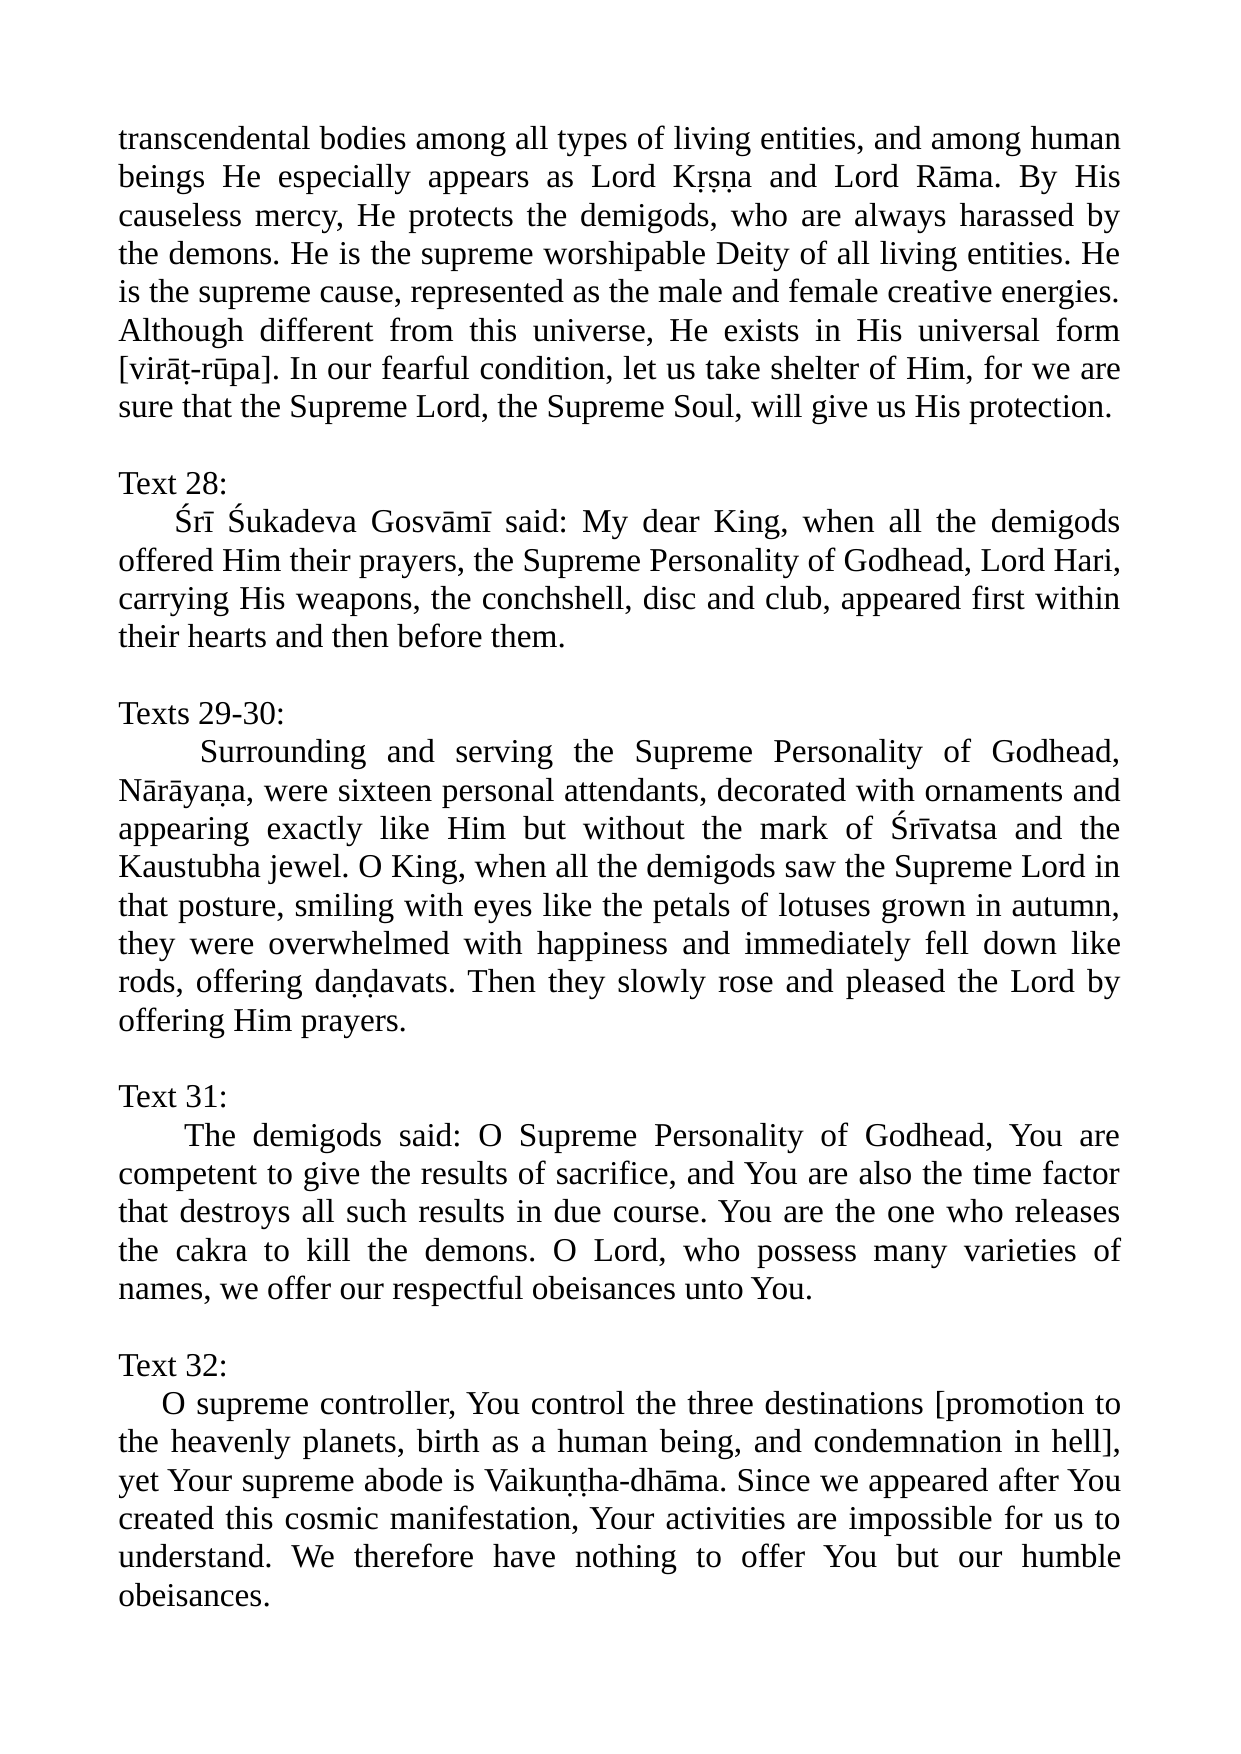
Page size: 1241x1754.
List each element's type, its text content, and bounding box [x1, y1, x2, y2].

text transcendental bodies among all types of living entities, and among human beings He especially appears as Lord Kṛṣṇa and Lord Rāma. By His causeless mercy, He protects the demigods, who are always harassed by the demons. He is the supreme worshipable Deity of all living entities. He is the supreme cause, represented as the male and female creative energies. Although different from this universe, He exists in His universal form [virāṭ-rūpa]. In our fearful condition, let us take shelter of Him, for we are sure that the Supreme Lord, the Supreme Soul, will give us His protection. [118, 118, 1122, 425]
text Surrounding and serving the Supreme Personality of Godhead, Nārāyaṇa, were sixteen personal attendants, decorated with ornaments and appearing exactly like Him but without the mark of Śrīvatsa and the Kaustubha jewel. O King, when all the demigods saw the Supreme Lord in that posture, smiling with eyes like the petals of lotuses grown in autumn, they were overwhelmed with happiness and immediately fell down like rods, offering daṇḍavats. Then they slowly rose and pleased the Lord by offering Him prayers. [118, 731, 1122, 1038]
text The demigods said: O Supreme Personality of Godhead, You are competent to give the results of sacrifice, and You are also the time factor that destroys all such results in due course. You are the one who releases the cakra to kill the demons. O Lord, who possess many varieties of names, we offer our respectful obeisances unto You. [118, 1115, 1122, 1306]
text Text 32: [118, 1345, 1122, 1383]
text Text 31: [118, 1076, 1122, 1115]
text Texts 29-30: [118, 693, 1122, 731]
text O supreme controller, You control the three destinations [promotion to the heavenly planets, birth as a human being, and condemnation in hell], yet Your supreme abode is Vaikuṇṭha-dhāma. Since we appeared after You created this cosmic manifestation, Your activities are impossible for us to understand. We therefore have nothing to offer You but our humble obeisances. [118, 1383, 1122, 1613]
text Śrī Śukadeva Gosvāmī said: My dear King, when all the demigods offered Him their prayers, the Supreme Personality of Godhead, Lord Hari, carrying His weapons, the conchshell, disc and club, appeared first within their hearts and then before them. [118, 501, 1122, 655]
text Text 28: [118, 463, 1122, 501]
